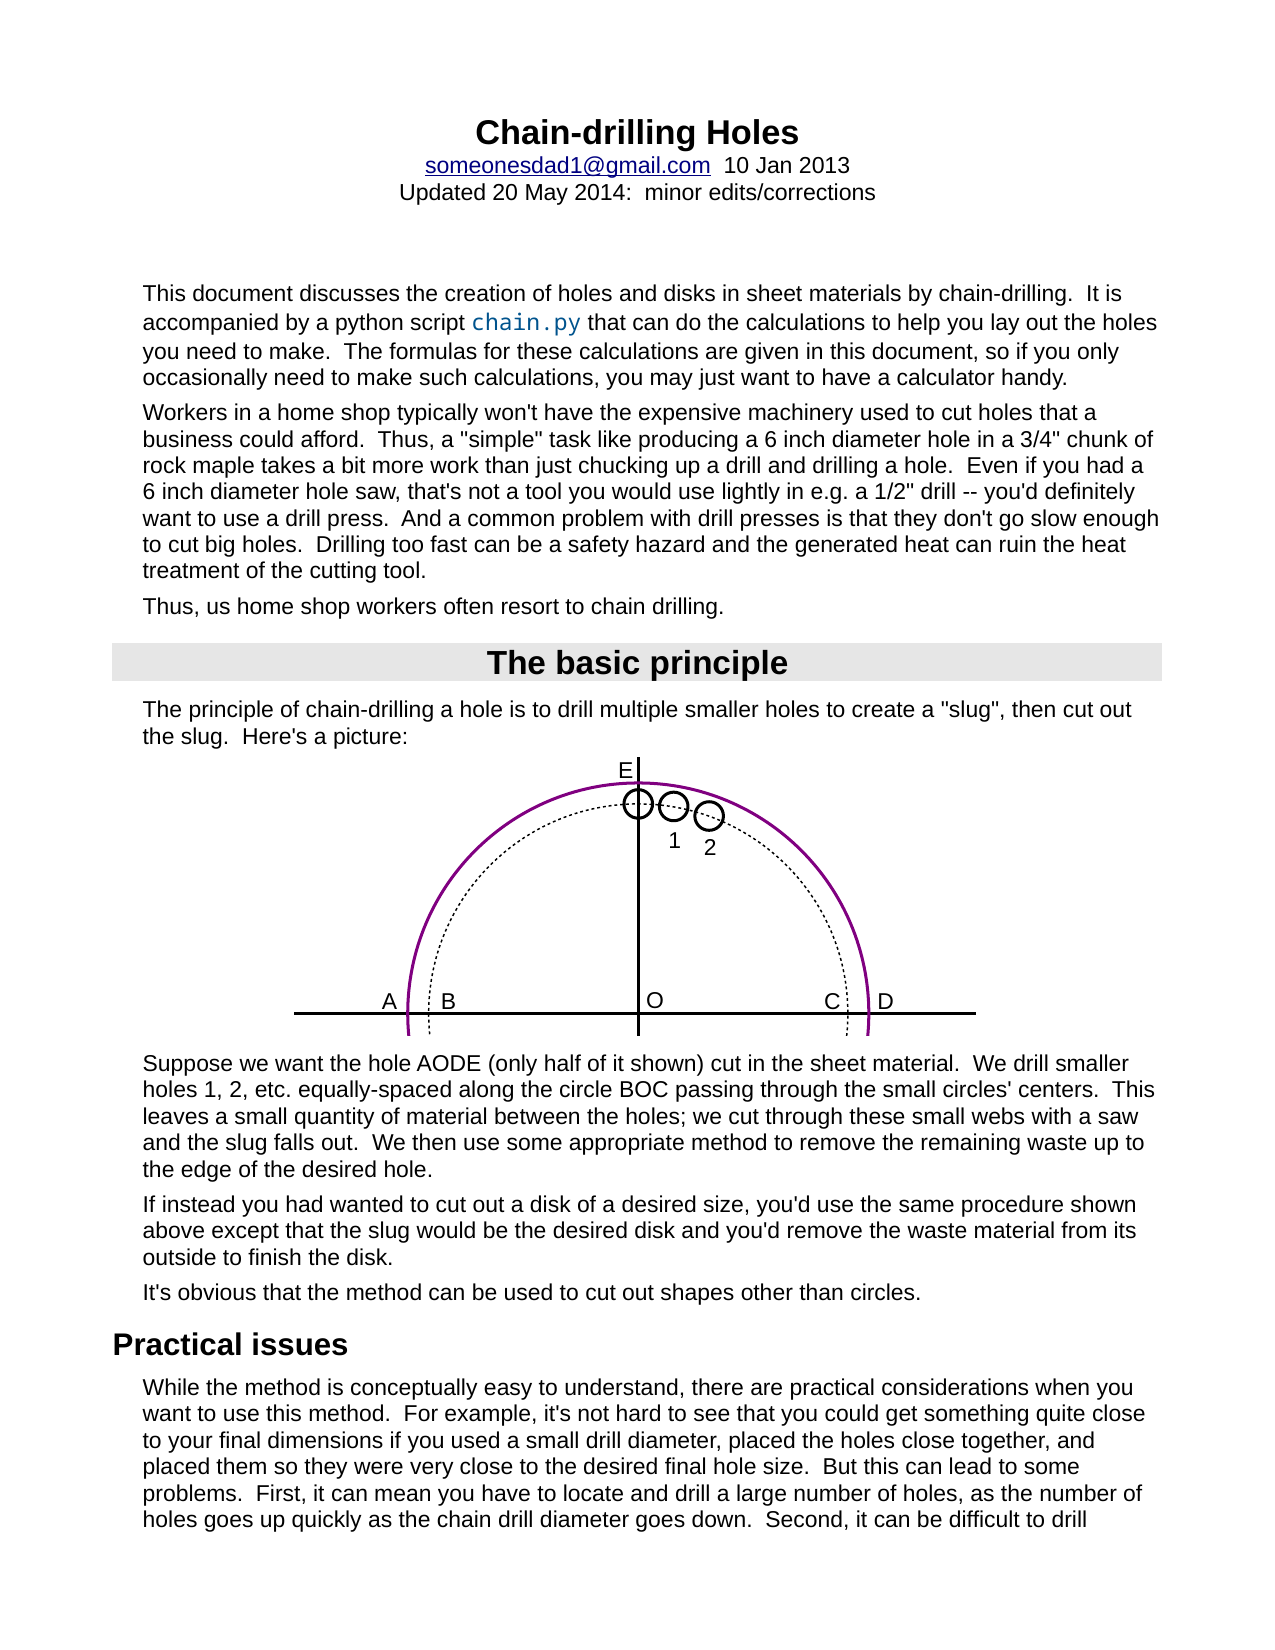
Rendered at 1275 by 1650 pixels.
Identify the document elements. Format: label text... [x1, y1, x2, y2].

title Chain-drilling Holes [112, 112, 1162, 152]
subtitle someonesdad1@gmail.com 10 Jan 2013 [112, 152, 1162, 178]
text This document discusses the creation of holes and disks in sheet materials by chain-drilling. It is accompanied by a python script chain.py that can do the calculations to help you lay out the holes you need to make. The formulas for these calculations are given in this document, so if you only occasionally need to make such calculations, you may just want to have a calculator handy. [142, 280, 1162, 390]
subtitle Practical issues [112, 1326, 1162, 1362]
text Workers in a home shop typically won't have the expensive machinery used to cut holes that a business could afford. Thus, a "simple" task like producing a 6 inch diameter hole in a 3/4" chunk of rock maple takes a bit more work than just chucking up a drill and drilling a hole. Even if you had a 6 inch diameter hole saw, that's not a tool you would use lightly in e.g. a 1/2" drill -- you'd definitely want to use a drill press. And a common problem with drill presses is that they don't go slow enough to cut big holes. Drilling too fast can be a safety hazard and the generated heat can ruin the heat treatment of the cutting tool. [142, 399, 1162, 584]
text If instead you had wanted to cut out a disk of a desired size, you'd use the same procedure shown above except that the slug would be the desired disk and you'd remove the waste material from its outside to finish the disk. [142, 1191, 1162, 1270]
subtitle Updated 20 May 2014: minor edits/corrections [112, 178, 1162, 205]
subtitle The basic principle [112, 643, 1162, 681]
text Thus, us home shop workers often resort to chain drilling. [142, 593, 1162, 619]
text While the method is conceptually easy to understand, there are practical considerations when you want to use this method. For example, it's not hard to see that you could get something quite close to your final dimensions if you used a small drill diameter, placed the holes close together, and placed them so they were very close to the desired final hole size. But this can lead to some problems. First, it can mean you have to locate and drill a large number of holes, as the number of holes goes up quickly as the chain drill diameter goes down. Second, it can be difficult to drill [142, 1374, 1162, 1532]
text It's obvious that the method can be used to cut out shapes other than circles. [142, 1279, 1162, 1305]
text The principle of chain-drilling a hole is to drill multiple smaller holes to create a "slug", then cut out the slug. Here's a picture: [142, 696, 1162, 749]
text Suppose we want the hole AODE (only half of it shown) cut in the sheet material. We drill smaller holes 1, 2, etc. equally-spaced along the circle BOC passing through the small circles' centers. This leaves a small quantity of material between the holes; we cut through these small webs with a saw and the slug falls out. We then use some appropriate method to remove the remaining waste up to the edge of the desired hole. [142, 758, 1162, 1182]
